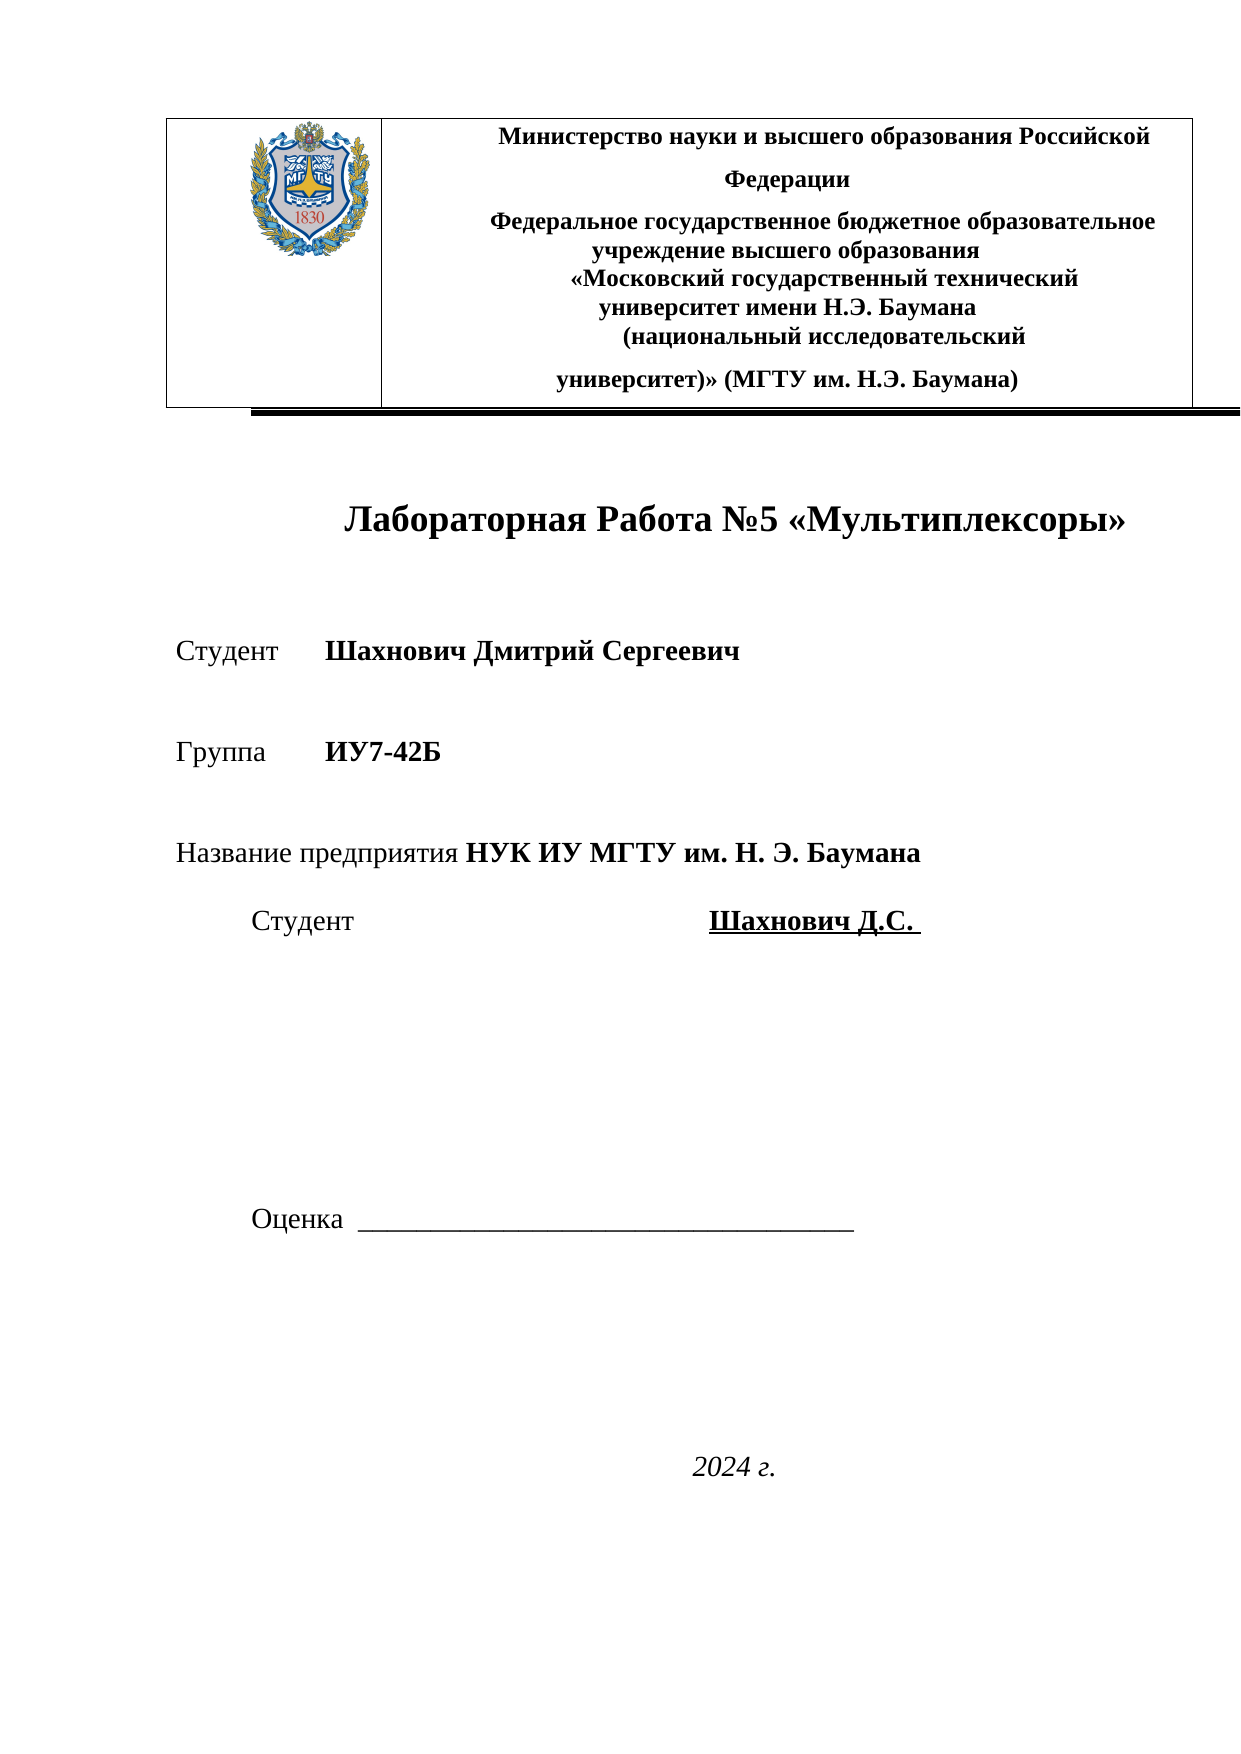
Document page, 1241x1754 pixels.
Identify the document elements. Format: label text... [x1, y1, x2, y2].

table_cell [177, 969, 635, 1070]
picture [249, 120, 370, 256]
table_cell [177, 1070, 635, 1136]
table_cell [635, 1070, 1139, 1136]
table_cell [635, 969, 1139, 1070]
table_header [167, 119, 381, 407]
table_header Шахнович Д.С. [635, 903, 1139, 969]
table_header Студент [177, 903, 635, 969]
text Группа ИУ7-42Б [176, 734, 902, 768]
text Оценка __________________________________ [177, 1201, 1181, 1234]
table_header Министерство науки и высшего образования Российской Федерации Федеральное государственное бюджетное образовательное учреждение высшего образования «Московский государственный технический университет имени Н.Э. Баумана (национальный исследовательский университет)» (МГТУ им. Н.Э. Баумана) [382, 119, 1192, 407]
text Название предприятия НУК ИУ МГТУ им. Н. Э. Баумана [176, 835, 1181, 868]
text 2024 г. [216, 1449, 1181, 1483]
text Студент Шахнович Дмитрий Сергеевич [176, 633, 902, 667]
text Лабораторная Работа №5 «Мультиплексоры» [216, 496, 1181, 539]
